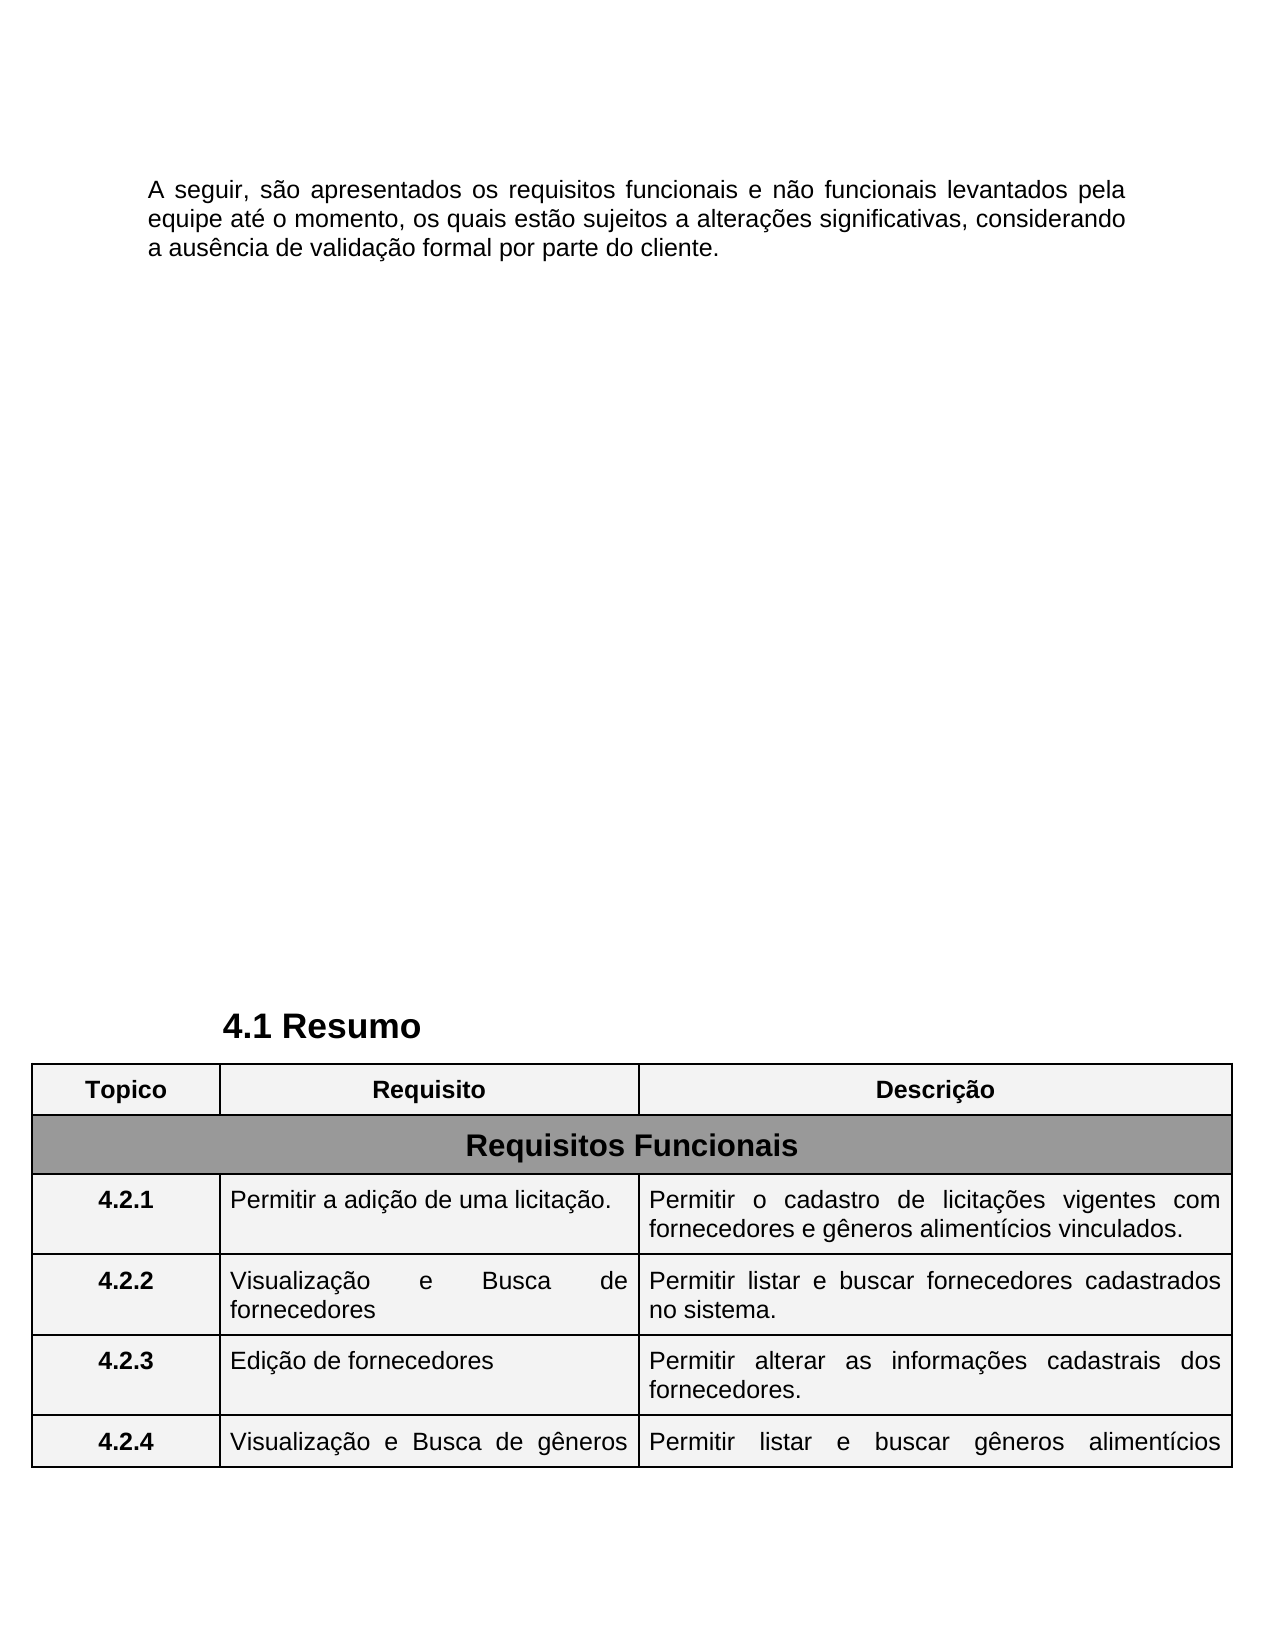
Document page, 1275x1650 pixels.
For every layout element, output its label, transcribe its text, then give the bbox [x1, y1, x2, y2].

table_cell 4.2.4 [33, 1416, 219, 1466]
table_cell Permitir listar e buscar gêneros alimentícios [640, 1416, 1231, 1466]
table_header Descrição [640, 1065, 1231, 1114]
table_cell 4.2.3 [33, 1336, 219, 1414]
table_cell Permitir listar e buscar fornecedores cadastrados no sistema. [640, 1255, 1231, 1334]
table_cell 4.2.2 [33, 1255, 219, 1334]
table_cell Requisitos Funcionais [33, 1116, 1231, 1173]
table_cell Visualização e Busca de fornecedores [221, 1255, 638, 1334]
table_header Topico [33, 1065, 219, 1114]
table_cell Permitir a adição de uma licitação. [221, 1175, 638, 1253]
table_cell Edição de fornecedores [221, 1336, 638, 1414]
text 4.1 Resumo [223, 1005, 1127, 1046]
text A seguir, são apresentados os requisitos funcionais e não funcionais levantados pela equipe até o momento, os quais estão sujeitos a alterações significativas, considerando a ausência de validação formal por parte do cliente. [148, 175, 1127, 262]
table_cell Visualização e Busca de gêneros [221, 1416, 638, 1466]
table_cell 4.2.1 [33, 1175, 219, 1253]
table_cell Permitir alterar as informações cadastrais dos fornecedores. [640, 1336, 1231, 1414]
table_header Requisito [221, 1065, 638, 1114]
table_cell Permitir o cadastro de licitações vigentes com fornecedores e gêneros alimentícios vinculados. [640, 1175, 1231, 1253]
